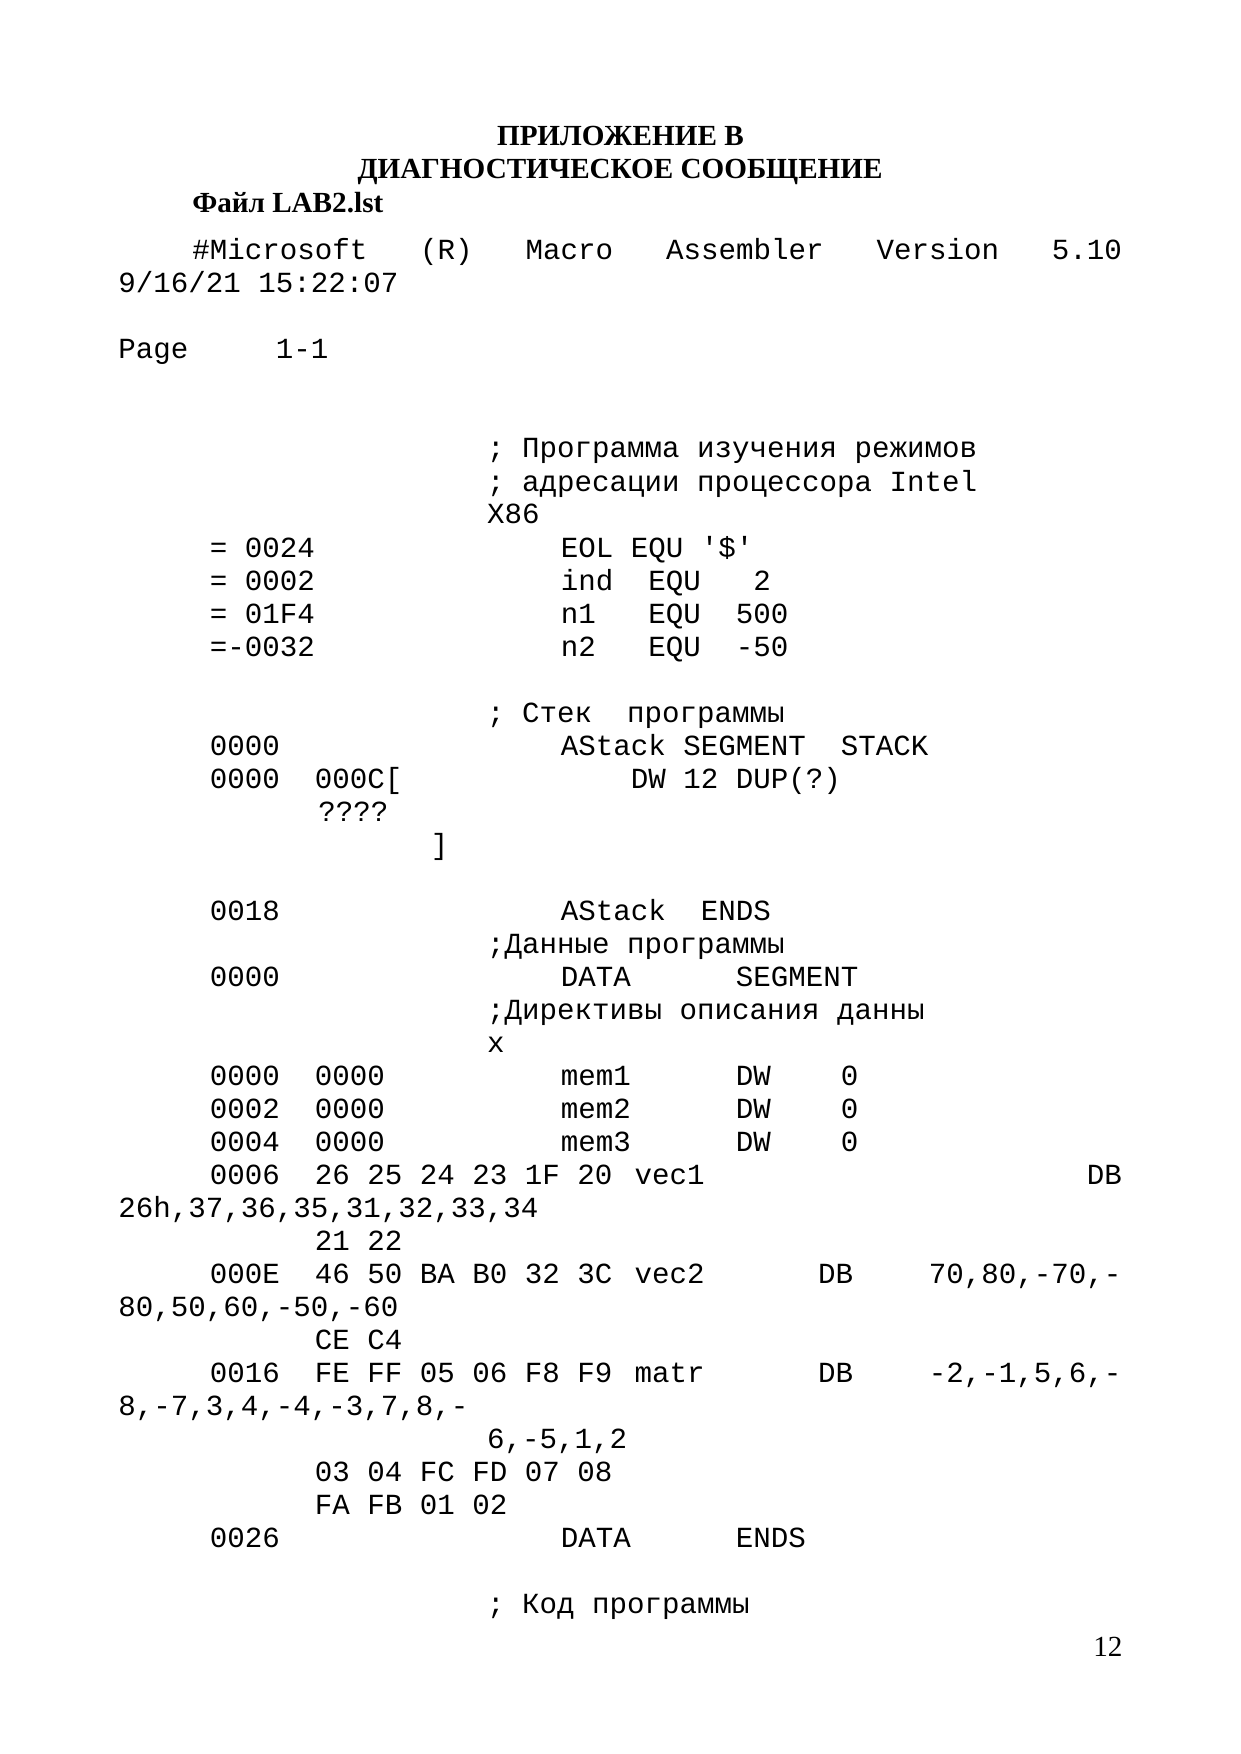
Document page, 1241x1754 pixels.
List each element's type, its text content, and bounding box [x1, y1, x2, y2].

text ] [118, 830, 1122, 863]
text =-0032 n2 EQU -50 [118, 632, 1122, 665]
text FA FB 01 02 [118, 1490, 1122, 1523]
text 0000 0000 mem1 DW 0 [118, 1061, 1122, 1094]
text X86 [118, 500, 1122, 533]
text 0000 DATA SEGMENT [118, 962, 1122, 995]
text Page 1-1 [118, 302, 1122, 368]
text 0026 DATA ENDS [118, 1523, 1122, 1556]
text CE C4 [118, 1325, 1122, 1358]
text 6,-5,1,2 [118, 1424, 1122, 1457]
text ; Код программы [118, 1589, 1122, 1622]
text = 0024 EOL EQU '$' [118, 533, 1122, 566]
text ; Стек программы [118, 698, 1122, 731]
text ???? [118, 797, 1122, 830]
text 21 22 [118, 1226, 1122, 1259]
text Файл LAB2.lst [118, 185, 1122, 219]
text #Microsoft (R) Macro Assembler Version 5.10 9/16/21 15:22:07 [118, 236, 1122, 302]
text 0000 AStack SEGMENT STACK [118, 731, 1122, 764]
text 0004 0000 mem3 DW 0 [118, 1127, 1122, 1160]
text = 0002 ind EQU 2 [118, 566, 1122, 599]
text х [118, 1028, 1122, 1061]
subtitle Приложение B Диагностическое сообщение [118, 118, 1122, 185]
text = 01F4 n1 EQU 500 [118, 599, 1122, 632]
text 0016 FE FF 05 06 F8 F9 matr DB -2,-1,5,6,-8,-7,3,4,-4,-3,7,8,- [118, 1358, 1122, 1424]
text 0002 0000 mem2 DW 0 [118, 1094, 1122, 1127]
text 0000 000C[ DW 12 DUP(?) [118, 764, 1122, 797]
text 000E 46 50 BA B0 32 3C vec2 DB 70,80,-70,-80,50,60,-50,-60 [118, 1259, 1122, 1325]
text ; адресации процессора Intel [118, 467, 1122, 500]
text 0006 26 25 24 23 1F 20 vec1 DB 26h,37,36,35,31,32,33,34 [118, 1160, 1122, 1226]
text ;Директивы описания данны [118, 995, 1122, 1028]
text 03 04 FC FD 07 08 [118, 1457, 1122, 1490]
text 0018 AStack ENDS [118, 896, 1122, 929]
text ; Программа изучения режимов [118, 434, 1122, 467]
text ;Данные программы [118, 929, 1122, 962]
